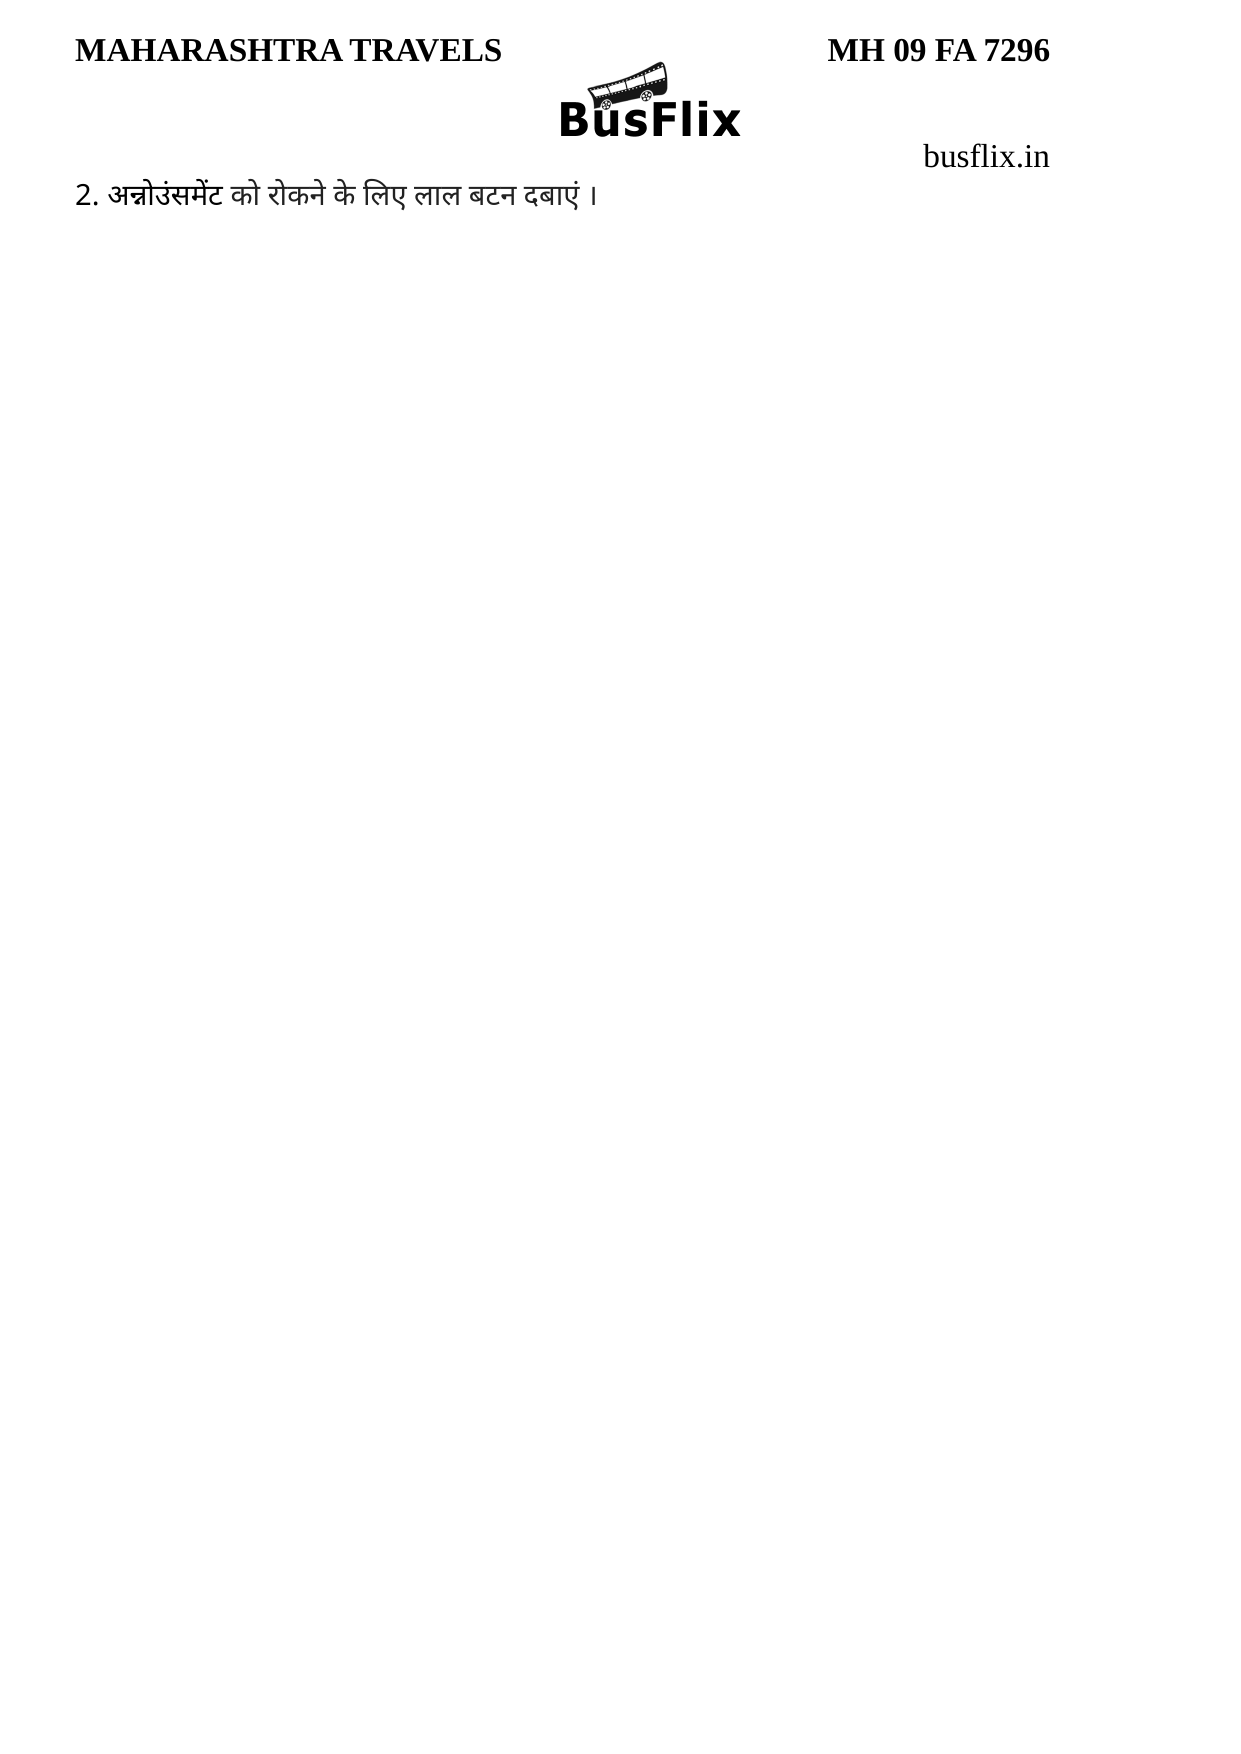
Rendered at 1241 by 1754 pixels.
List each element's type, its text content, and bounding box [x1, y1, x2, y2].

text 2. अन्नोउंसमेंट को रोकने के लिए लाल बटन दबाएं । [75, 174, 1165, 217]
